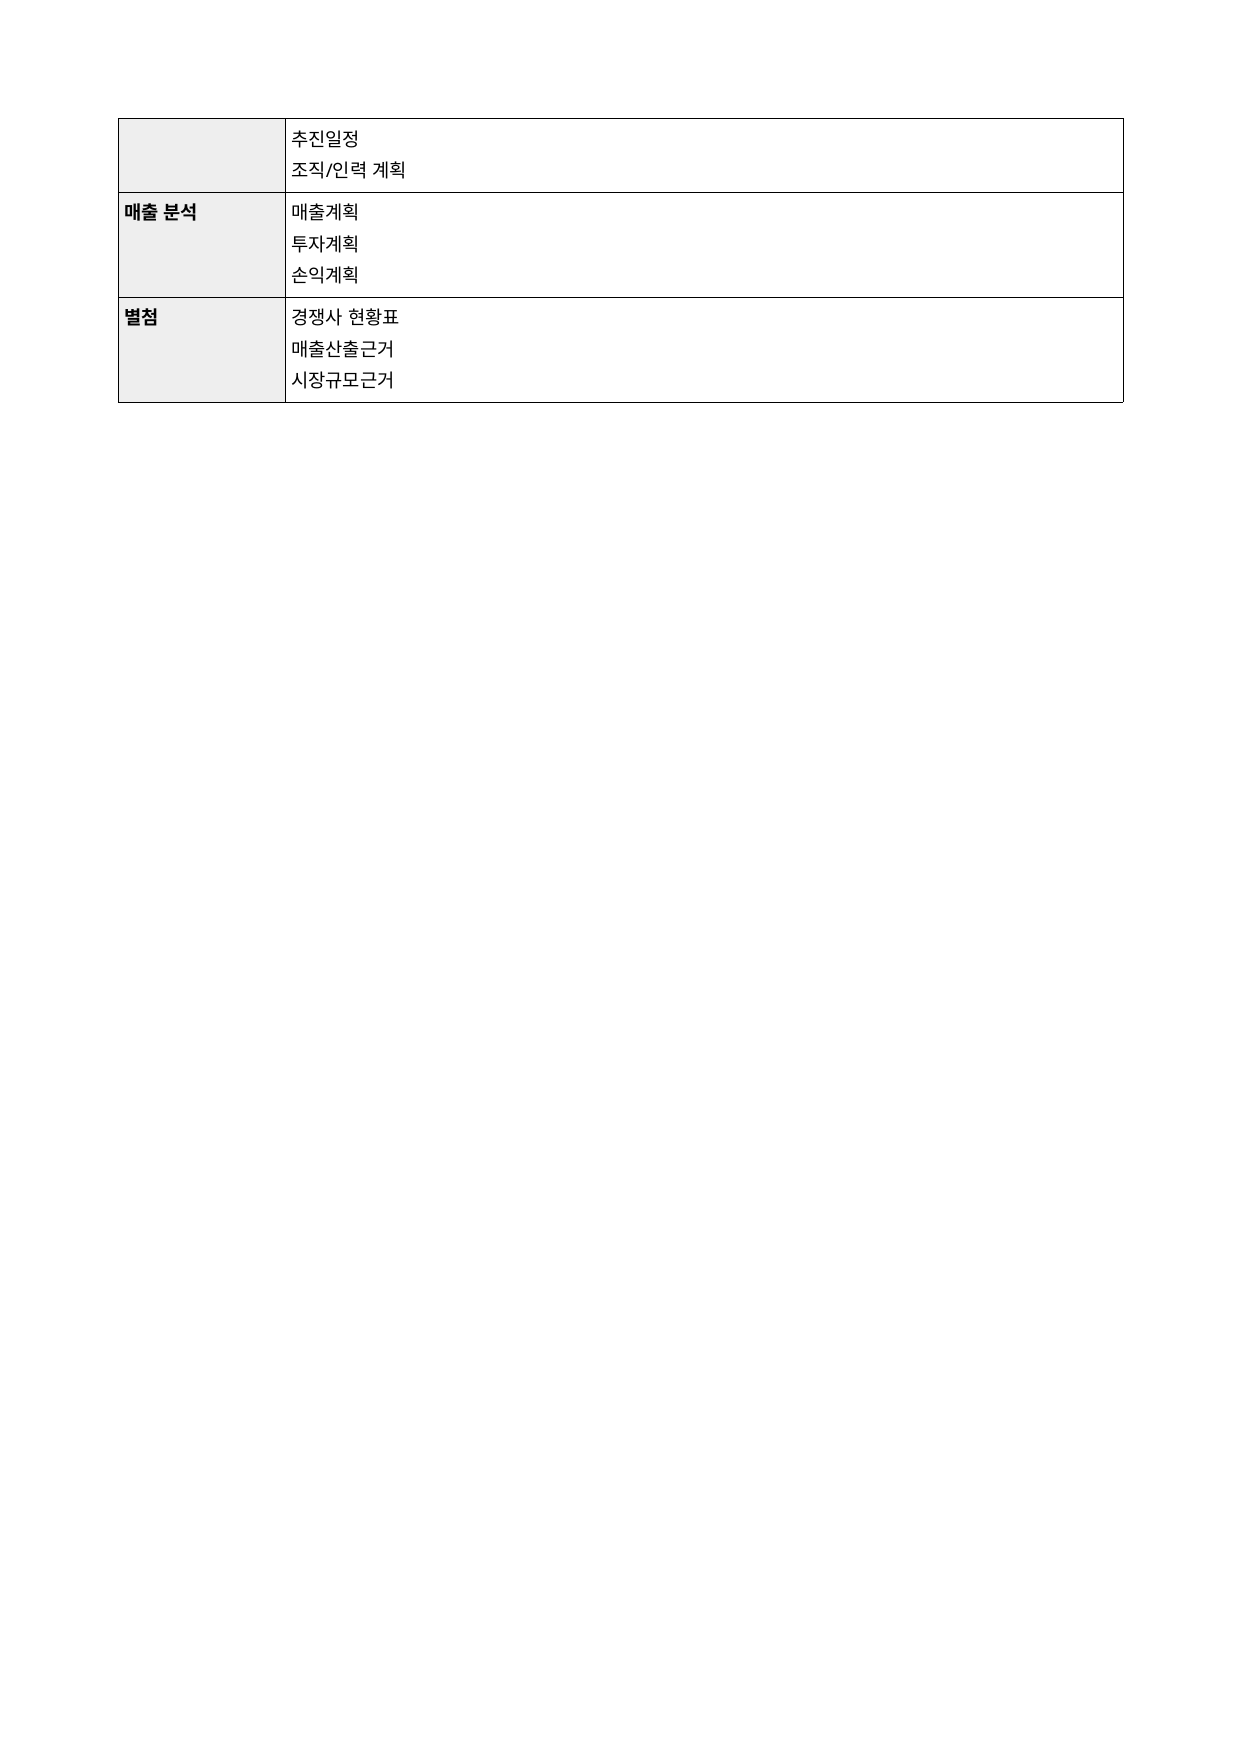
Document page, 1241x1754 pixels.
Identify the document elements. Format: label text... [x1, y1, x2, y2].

table_cell 경쟁사 현황표 매출산출근거 시장규모근거 [286, 298, 1123, 402]
table_cell 매출 분석 [119, 193, 285, 297]
table_cell [119, 119, 285, 192]
table_cell 별첨 [119, 298, 285, 402]
table_cell 추진일정 조직/인력 계획 [286, 119, 1123, 192]
table_cell 매출계획 투자계획 손익계획 [286, 193, 1123, 297]
